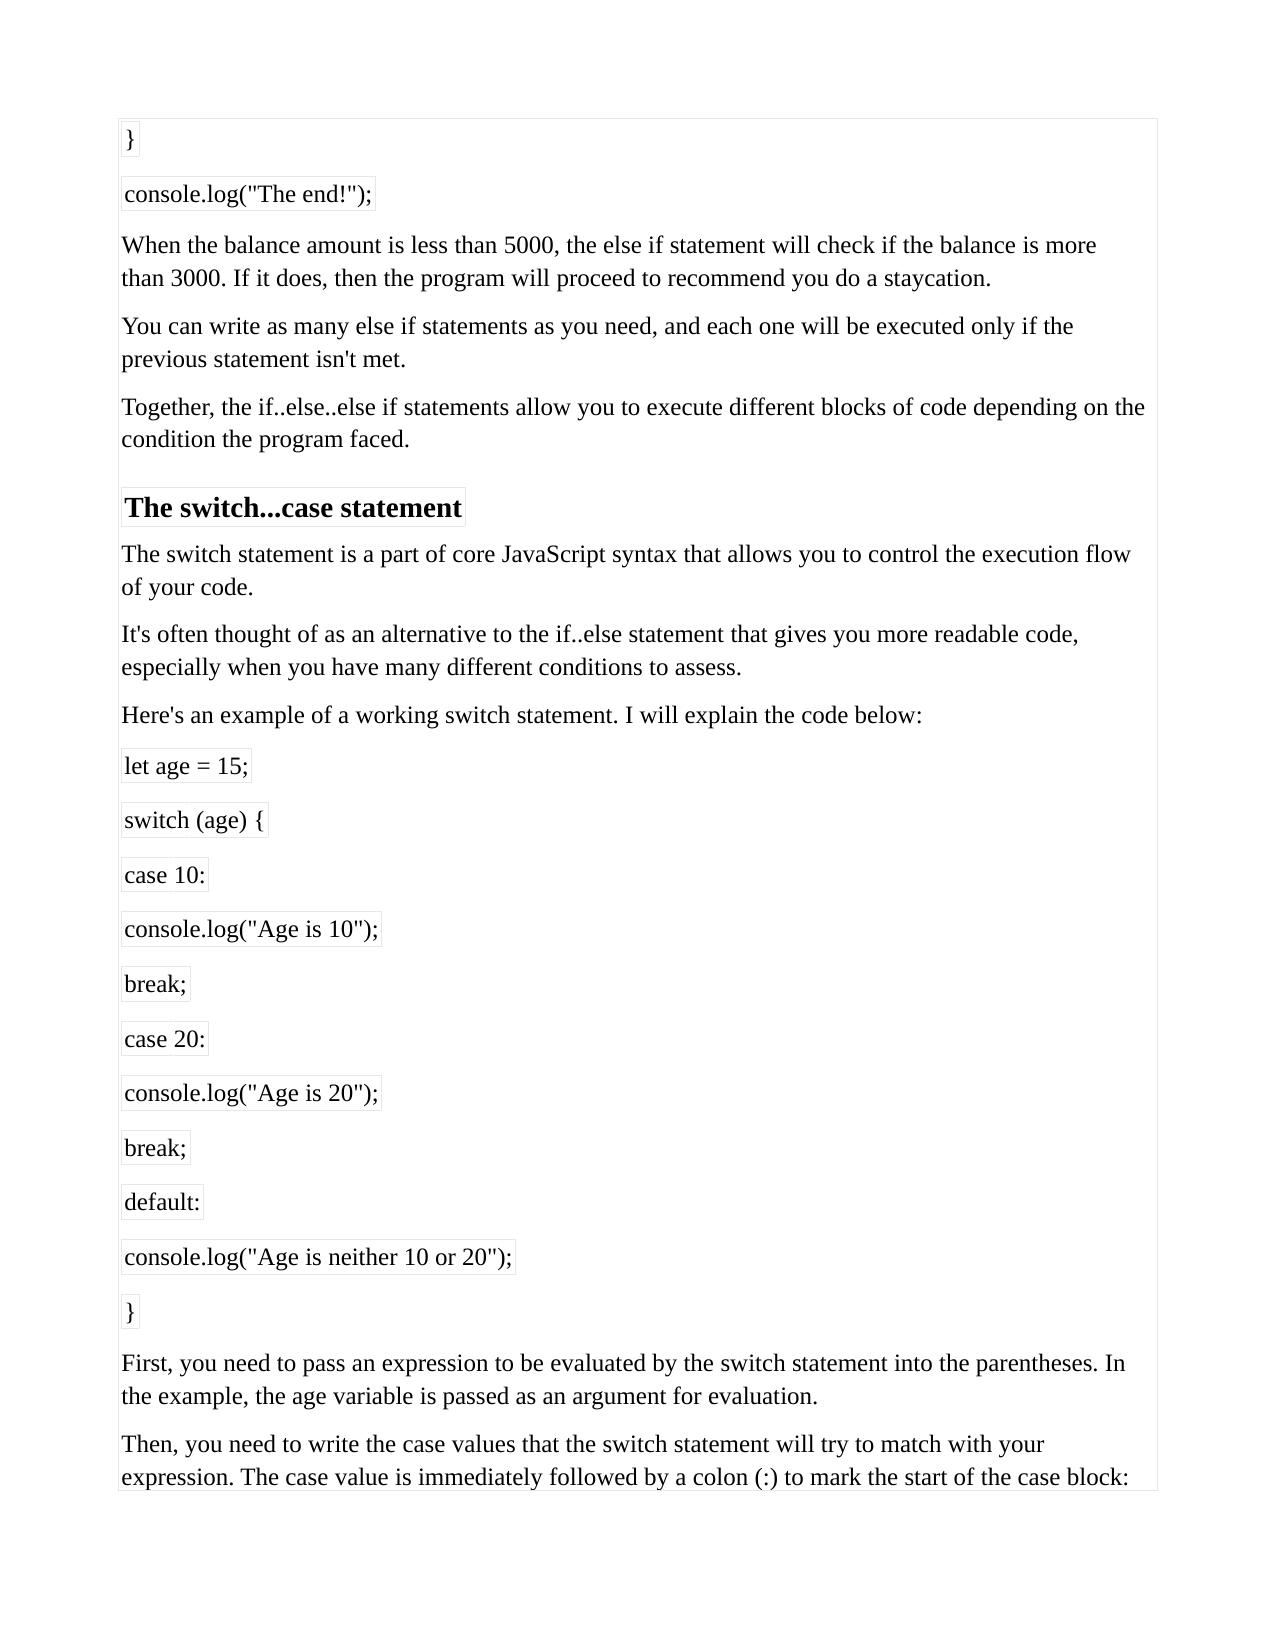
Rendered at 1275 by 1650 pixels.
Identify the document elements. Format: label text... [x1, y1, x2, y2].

text case 20: [119, 1018, 1157, 1055]
subtitle The switch...case statement [119, 484, 1157, 526]
text console.log("The end!"); [119, 173, 1157, 211]
text } [119, 1291, 1157, 1328]
text Then, you need to write the case values that the switch statement will try to match with your expression. The case value is immediately followed by a colon (:) to mark the start of the case block: [119, 1426, 1157, 1490]
text case 10: [119, 854, 1157, 892]
text console.log("Age is 20"); [119, 1072, 1157, 1110]
text Together, the if..else..else if statements allow you to execute different blocks of code depending on the condition the program faced. [119, 388, 1157, 453]
text First, you need to pass an expression to be evaluated by the switch statement into the parentheses. In the example, the age variable is passed as an argument for evaluation. [119, 1345, 1157, 1410]
text } [119, 119, 1157, 156]
text let age = 15; [119, 745, 1157, 782]
text break; [119, 963, 1157, 1001]
text It's often thought of as an alternative to the if..else statement that gives you more readable code, especially when you have many different conditions to assess. [119, 616, 1157, 681]
text switch (age) { [119, 799, 1157, 837]
text You can write as many else if statements as you need, and each one will be executed only if the previous statement isn't met. [119, 308, 1157, 373]
text console.log("Age is 10"); [119, 908, 1157, 946]
text default: [119, 1181, 1157, 1219]
text break; [119, 1127, 1157, 1164]
text When the balance amount is less than 5000, the else if statement will check if the balance is more than 3000. If it does, then the program will proceed to recommend you do a staycation. [119, 227, 1157, 292]
text The switch statement is a part of core JavaScript syntax that allows you to control the execution flow of your code. [119, 536, 1157, 601]
text Here's an example of a working switch statement. I will explain the code below: [119, 697, 1157, 729]
text console.log("Age is neither 10 or 20"); [119, 1236, 1157, 1274]
